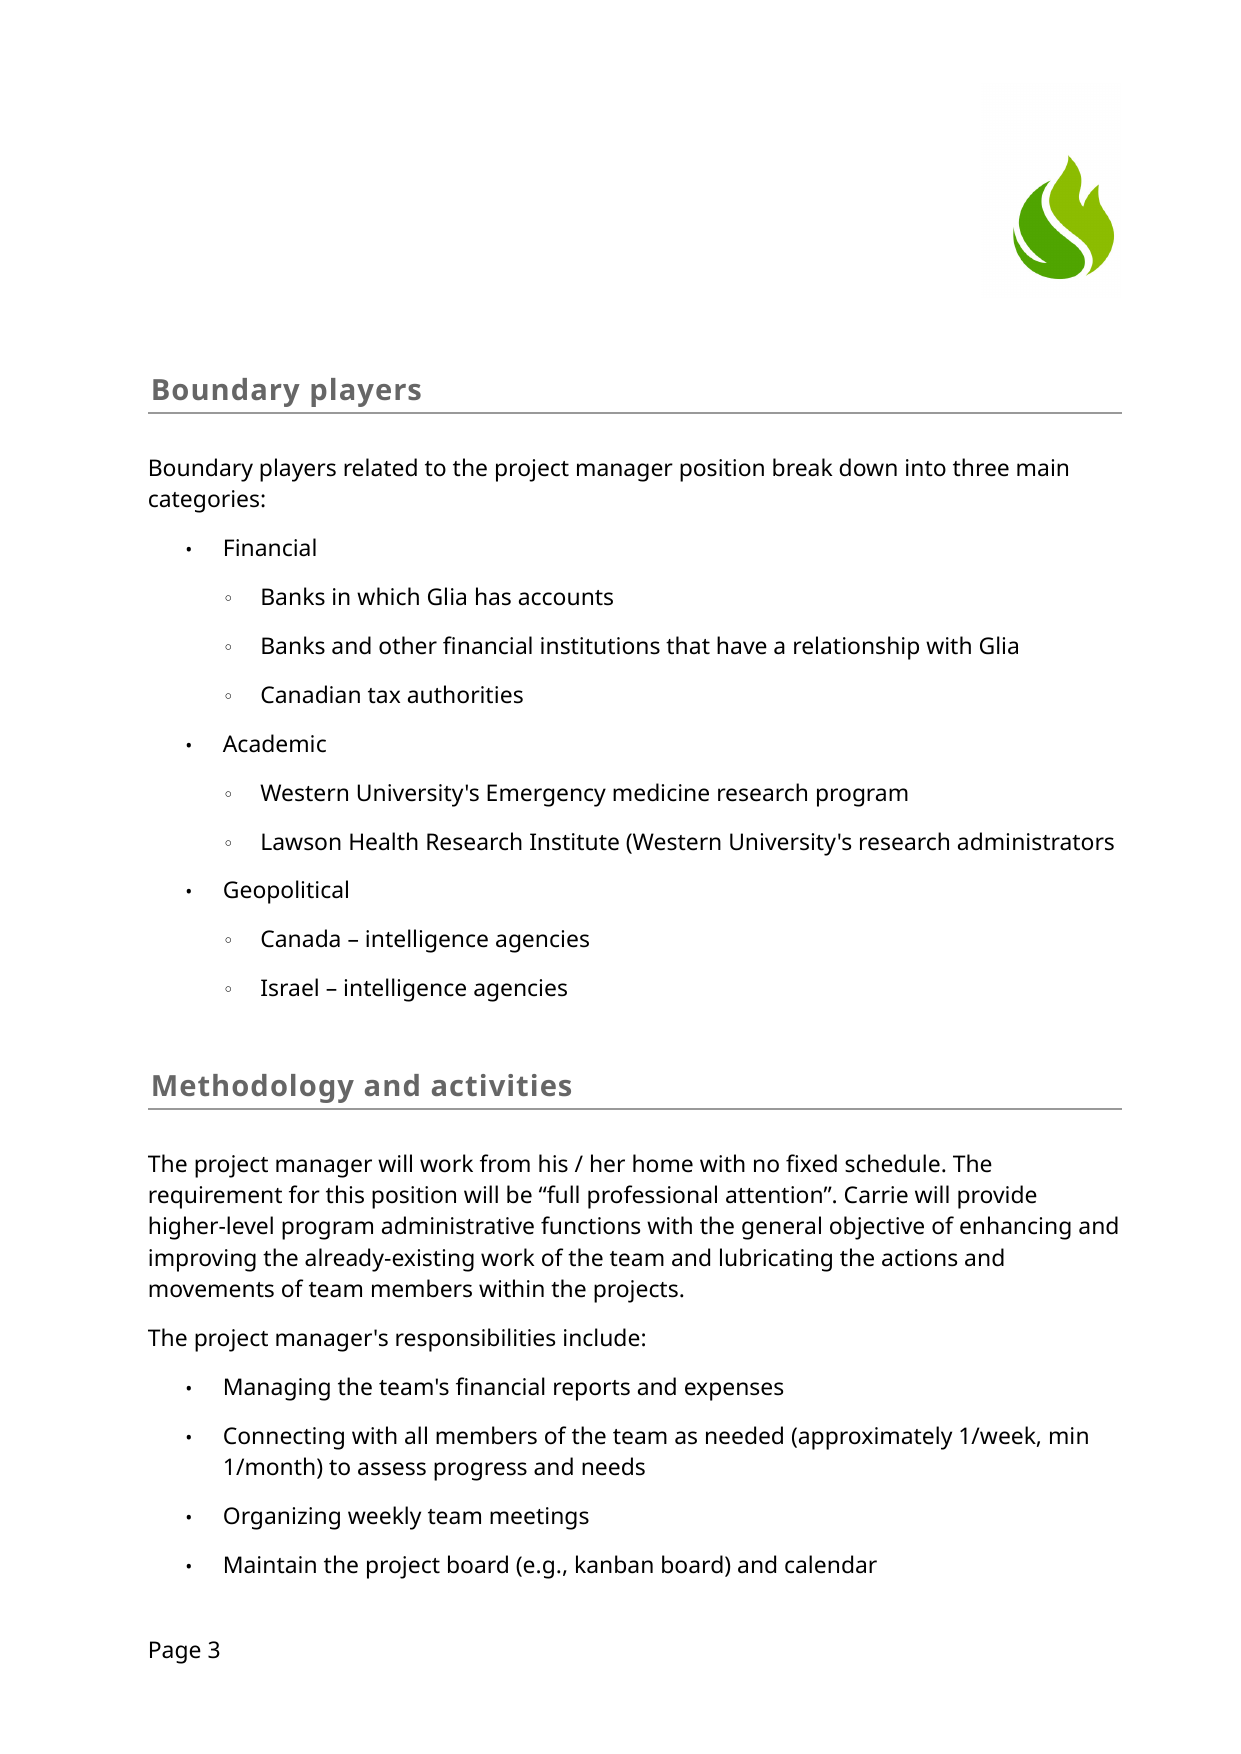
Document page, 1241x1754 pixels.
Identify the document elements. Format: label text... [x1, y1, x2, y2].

subtitle Methodology and activities [148, 1063, 1122, 1108]
list Organizing weekly team meetings [185, 1500, 1122, 1531]
picture [981, 83, 1026, 298]
list Academic [185, 727, 1122, 759]
text The project manager will work from his / her home with no fixed schedule. The requirement for this position will be “full professional attention”. Carrie will provide higher-level program administrative functions with the general objective of enhancing and improving the already-existing work of the team and lubricating the actions and movements of team members within the projects. [148, 1148, 1122, 1304]
list Israel – intelligence agencies [223, 972, 1122, 1003]
list Canada – intelligence agencies [223, 923, 1122, 954]
list Lawson Health Research Institute (Western University's research administrators [223, 825, 1122, 857]
list Geopolitical [185, 874, 1122, 906]
list Banks in which Glia has accounts [223, 581, 1122, 612]
list Financial [185, 532, 1122, 563]
list Western University's Emergency medicine research program [223, 776, 1122, 808]
subtitle Boundary players [148, 366, 1122, 412]
text The project manager's responsibilities include: [148, 1322, 1122, 1353]
list Canadian tax authorities [223, 678, 1122, 710]
list Maintain the project board (e.g., kanban board) and calendar [185, 1549, 1122, 1580]
list Banks and other financial institutions that have a relationship with Glia [223, 629, 1122, 661]
list Connecting with all members of the team as needed (approximately 1/week, min 1/month) to assess progress and needs [185, 1419, 1122, 1482]
text Boundary players related to the project manager position break down into three main categories: [148, 451, 1122, 514]
list Managing the team's financial reports and expenses [185, 1371, 1122, 1402]
